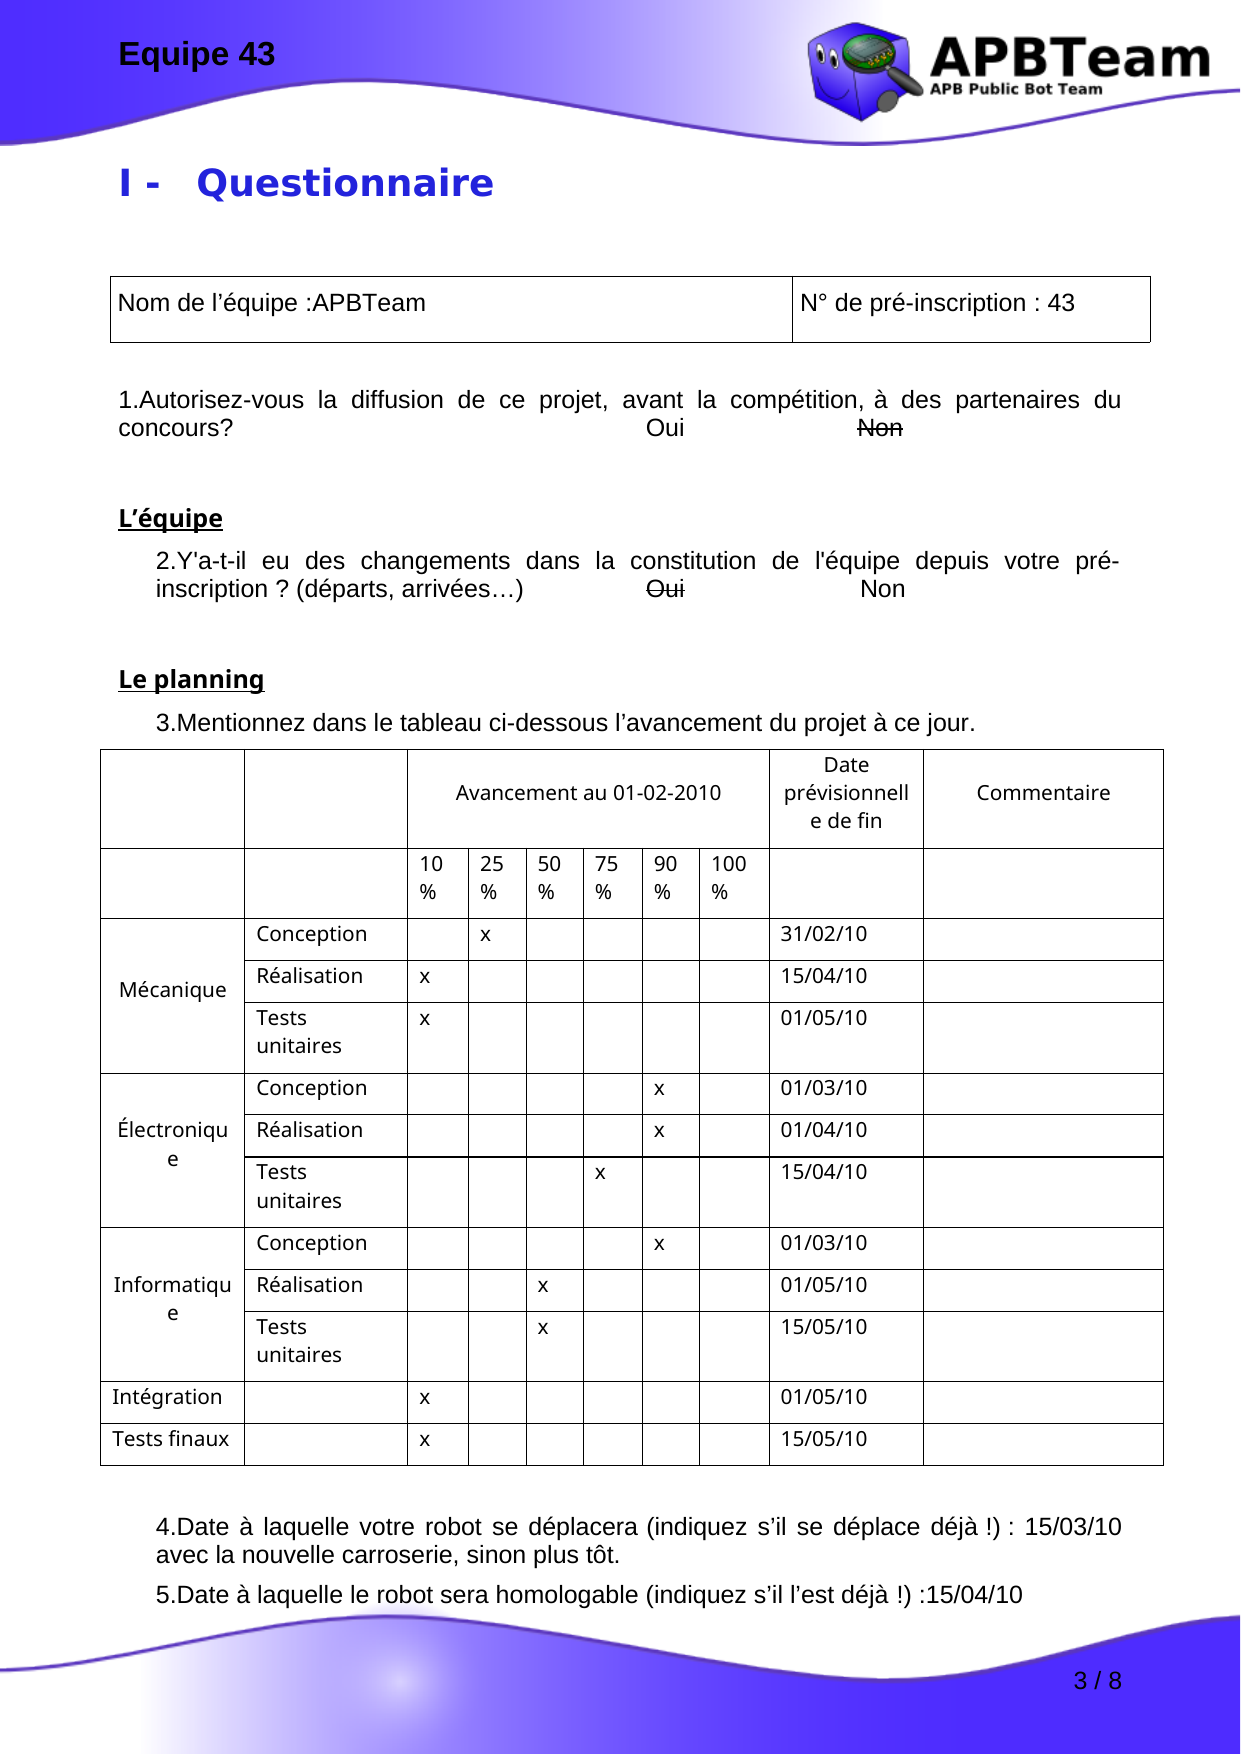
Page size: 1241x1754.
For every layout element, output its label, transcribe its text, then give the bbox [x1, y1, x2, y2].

table_cell 75% [584, 849, 642, 918]
list Mentionnez dans le tableau ci-dessous l’avancement du projet à ce jour. [156, 708, 1122, 736]
table_cell [924, 1382, 1163, 1423]
table_cell [924, 961, 1163, 1002]
table_header 01/03/10 [770, 1074, 923, 1114]
table_cell [469, 1115, 526, 1156]
table_cell [643, 1382, 699, 1423]
table_cell x [584, 1158, 642, 1227]
table_cell [527, 1424, 583, 1465]
table_cell [101, 849, 244, 918]
table_cell [700, 1158, 769, 1227]
table_cell [584, 1003, 642, 1072]
table_header [584, 919, 642, 960]
table_cell [408, 1115, 468, 1156]
table_cell [584, 1115, 642, 1156]
subtitle Questionnaire [118, 161, 1122, 205]
table_header [408, 919, 468, 960]
table_header [584, 1074, 642, 1114]
table_cell x [408, 1424, 468, 1465]
table_cell [700, 1312, 769, 1381]
table_header 31/02/10 [770, 919, 923, 960]
table_cell [643, 961, 699, 1002]
table_cell [469, 1158, 526, 1227]
table_cell 90% [643, 849, 699, 918]
table_header [924, 1228, 1163, 1269]
table_cell Réalisation [245, 1270, 407, 1311]
table_cell [584, 1424, 642, 1465]
table_cell [643, 1424, 699, 1465]
table_cell [469, 1270, 526, 1311]
table_header [700, 919, 769, 960]
table_cell [584, 961, 642, 1002]
table_header [527, 1074, 583, 1114]
table_cell [408, 1312, 468, 1381]
table_cell 01/04/10 [770, 1115, 923, 1156]
table_cell [245, 1382, 407, 1423]
table_header [408, 1074, 468, 1114]
table_cell 100% [700, 849, 769, 918]
table_cell 01/05/10 [770, 1270, 923, 1311]
table_cell [527, 1382, 583, 1423]
picture [0, 0, 1241, 146]
table_cell 15/05/10 [770, 1312, 923, 1381]
table_cell [643, 1312, 699, 1381]
table_cell Réalisation [245, 961, 407, 1002]
text L’équipe [118, 500, 1122, 534]
table_cell [584, 1270, 642, 1311]
table_cell x [408, 1003, 468, 1072]
table_cell Réalisation [245, 1115, 407, 1156]
table_header x [643, 1228, 699, 1269]
table_cell 10% [408, 849, 468, 918]
table_cell 01/05/10 [770, 1003, 923, 1072]
table_cell [700, 1382, 769, 1423]
table_header Commentaire [924, 750, 1163, 848]
table_header [584, 1228, 642, 1269]
table_header Nom de l’équipe :APBTeam [111, 277, 792, 342]
table_cell [527, 1003, 583, 1072]
table_header [700, 1074, 769, 1114]
picture [0, 1599, 1241, 1754]
table_cell [924, 1003, 1163, 1072]
table_cell [643, 1003, 699, 1072]
table_header x [643, 1074, 699, 1114]
list Y'a-t-il eu des changements dans la constitution de l'équipe depuis votre pré-inscription ? (départs, arrivées…) Oui Non [156, 547, 1122, 603]
table_cell Électronique [101, 1074, 244, 1227]
table_cell [643, 1270, 699, 1311]
table_header [527, 919, 583, 960]
table_cell [469, 1312, 526, 1381]
table_cell [469, 1382, 526, 1423]
table_cell [584, 1382, 642, 1423]
table_cell 15/04/10 [770, 1158, 923, 1227]
table_header Date prévisionnelle de fin [770, 750, 923, 848]
table_cell [408, 1270, 468, 1311]
table_cell [643, 1158, 699, 1227]
table_cell Mécanique [101, 919, 244, 1072]
table_cell Tests finaux [101, 1424, 244, 1465]
table_cell 01/05/10 [770, 1382, 923, 1423]
table_cell [527, 1115, 583, 1156]
table_cell [245, 849, 407, 918]
table_cell [469, 1003, 526, 1072]
table_cell x [643, 1115, 699, 1156]
table_header [527, 1228, 583, 1269]
table_cell 50% [527, 849, 583, 918]
table_cell [469, 961, 526, 1002]
table_cell [924, 1424, 1163, 1465]
table_cell Informatique [101, 1228, 244, 1381]
table_cell [527, 961, 583, 1002]
table_cell [469, 1424, 526, 1465]
table_cell [924, 1312, 1163, 1381]
table_header 01/03/10 [770, 1228, 923, 1269]
table_cell 15/05/10 [770, 1424, 923, 1465]
table_cell [584, 1312, 642, 1381]
table_header N° de pré-inscription : 43 [793, 277, 1150, 342]
table_cell Tests unitaires [245, 1158, 407, 1227]
table_cell x [408, 961, 468, 1002]
table_header [408, 1228, 468, 1269]
table_header [469, 1074, 526, 1114]
list Date à laquelle le robot sera homologable (indiquez s’il l’est déjà !) :15/04/10 [156, 1581, 1122, 1599]
table_header Conception [245, 919, 407, 960]
table_header Avancement au 01-02-2010 [408, 750, 769, 848]
table_cell [700, 1115, 769, 1156]
table_cell Tests unitaires [245, 1312, 407, 1381]
table_cell 25% [469, 849, 526, 918]
table_header Conception [245, 1074, 407, 1114]
table_cell [700, 1003, 769, 1072]
table_header [924, 1074, 1163, 1114]
table_header [924, 919, 1163, 960]
table_header [700, 1228, 769, 1269]
table_cell [924, 1158, 1163, 1227]
table_cell [924, 1115, 1163, 1156]
table_cell [700, 1270, 769, 1311]
table_cell [924, 1270, 1163, 1311]
text Le planning [118, 662, 1122, 696]
table_cell x [527, 1270, 583, 1311]
table_header x [469, 919, 526, 960]
table_cell [527, 1158, 583, 1227]
table_cell x [408, 1382, 468, 1423]
table_cell [924, 849, 1163, 918]
table_header [101, 750, 244, 848]
table_cell 15/04/10 [770, 961, 923, 1002]
table_header [469, 1228, 526, 1269]
table_cell Intégration [101, 1382, 244, 1423]
table_cell [700, 1424, 769, 1465]
table_cell [770, 849, 923, 918]
list Date à laquelle votre robot se déplacera (indiquez s’il se déplace déjà !) : 15/03/10 avec la nouvelle carroserie, sinon plus tôt. [156, 1513, 1122, 1568]
table_cell [245, 1424, 407, 1465]
table_header [245, 750, 407, 848]
list Autorisez-vous la diffusion de ce projet, avant la compétition, à des partenaires du concours? Oui Non [118, 385, 1122, 441]
table_cell Tests unitaires [245, 1003, 407, 1072]
table_cell [700, 961, 769, 1002]
table_cell [408, 1158, 468, 1227]
table_header [643, 919, 699, 960]
table_header Conception [245, 1228, 407, 1269]
table_cell x [527, 1312, 583, 1381]
